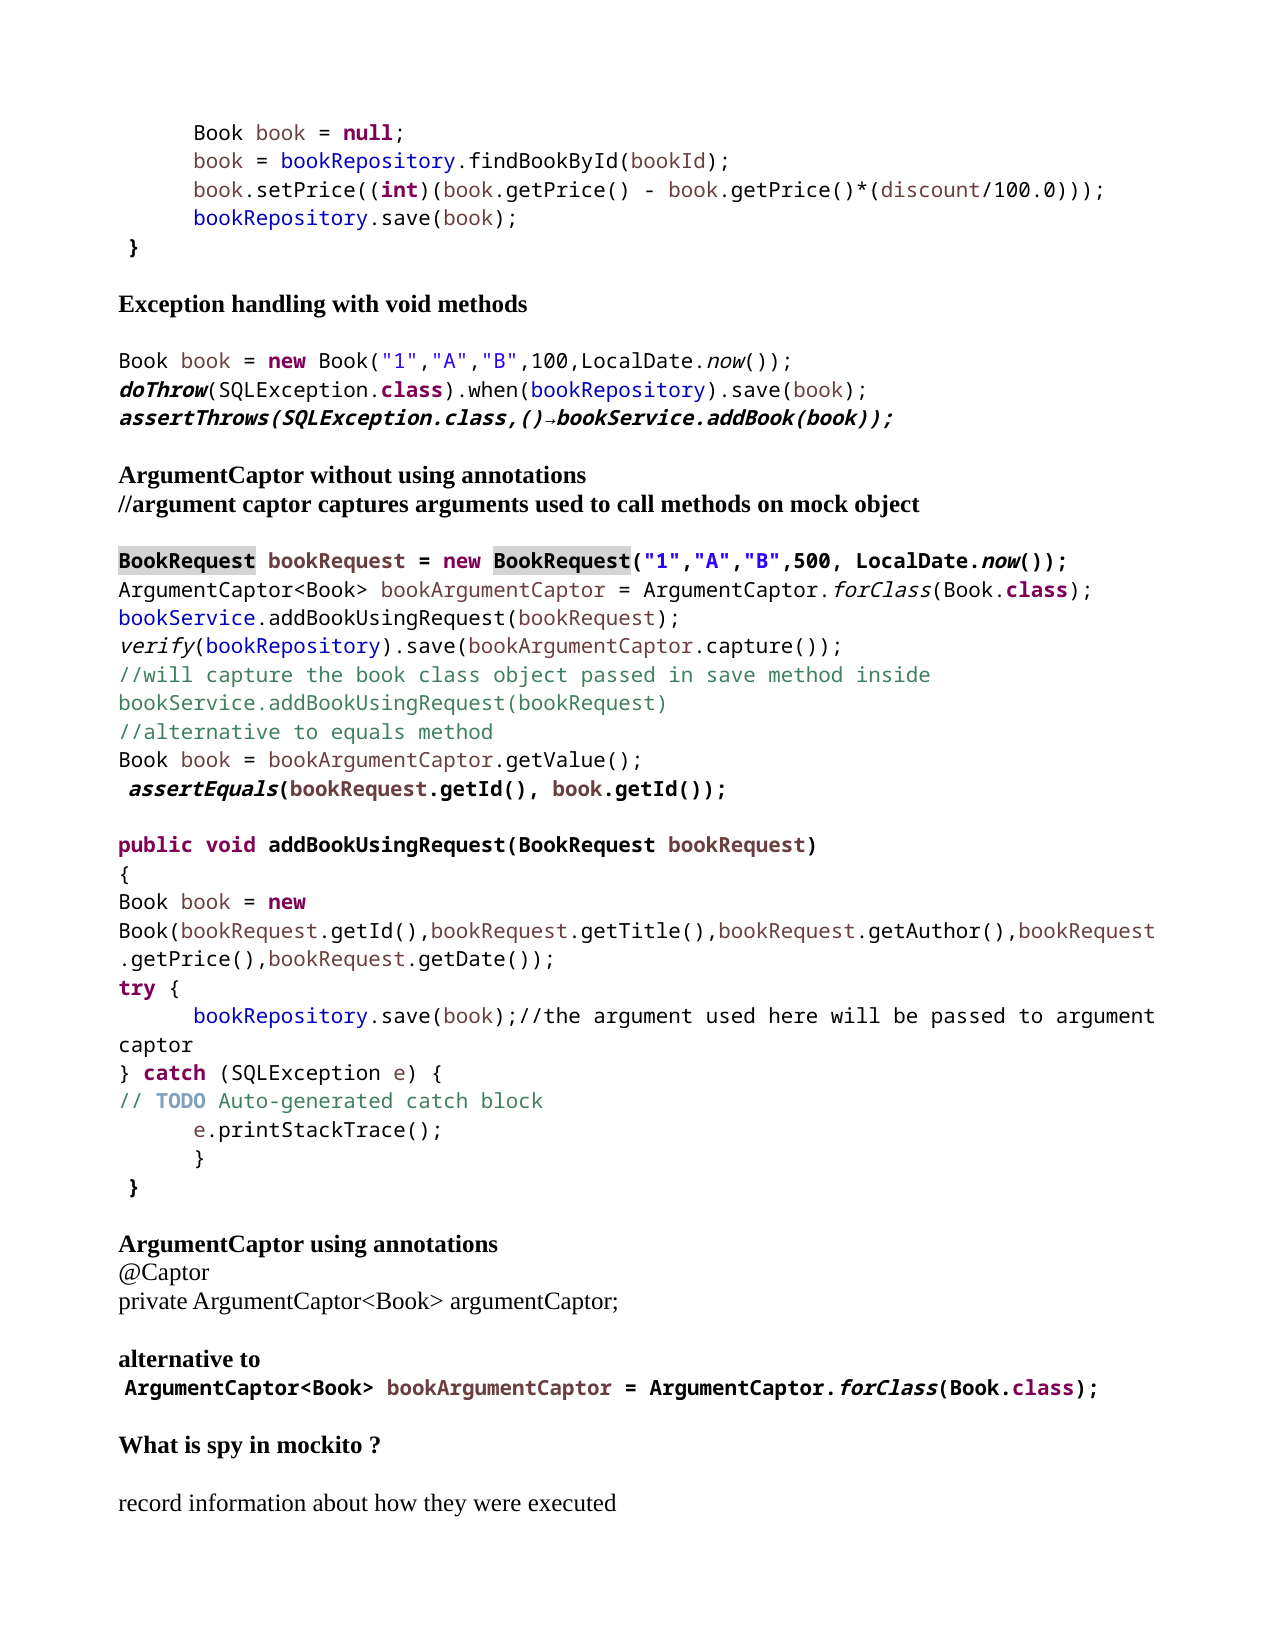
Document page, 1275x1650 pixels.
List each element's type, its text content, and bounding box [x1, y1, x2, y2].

text alternative to [118, 1344, 1157, 1372]
text Book book = new Book("1","A","B",100,LocalDate.now()); [118, 346, 1157, 375]
text ArgumentCaptor using annotations [118, 1229, 1157, 1257]
text } [118, 1143, 1157, 1172]
text doThrow(SQLException.class).when(bookRepository).save(book); [118, 375, 1157, 403]
text Exception handling with void methods [118, 289, 1157, 317]
text //alternative to equals method [118, 717, 1157, 745]
text } catch (SQLException e) { [118, 1058, 1157, 1087]
text bookService.addBookUsingRequest(bookRequest); [118, 603, 1157, 632]
text ArgumentCaptor<Book> bookArgumentCaptor = ArgumentCaptor.forClass(Book.class); [118, 575, 1157, 603]
text public void addBookUsingRequest(BookRequest bookRequest) [118, 831, 1157, 859]
text book = bookRepository.findBookById(bookId); [118, 147, 1157, 175]
text What is spy in mockito ? [118, 1430, 1157, 1459]
text // TODO Auto-generated catch block [118, 1087, 1157, 1115]
text private ArgumentCaptor<Book> argumentCaptor; [118, 1286, 1157, 1315]
text e.printStackTrace(); [118, 1115, 1157, 1143]
text assertEquals(bookRequest.getId(), book.getId()); [118, 774, 1157, 802]
text try { [118, 973, 1157, 1001]
text assertThrows(SQLException.class,()→bookService.addBook(book)); [118, 403, 1157, 432]
text //will capture the book class object passed in save method inside bookService.addBookUsingRequest(bookRequest) [118, 660, 1157, 717]
text Book book = null; [118, 118, 1157, 147]
text //argument captor captures arguments used to call methods on mock object [118, 489, 1157, 517]
text verify(bookRepository).save(bookArgumentCaptor.capture()); [118, 632, 1157, 660]
text } [118, 1172, 1157, 1200]
text bookRepository.save(book);//the argument used here will be passed to argument captor [118, 1001, 1157, 1058]
text { [118, 859, 1157, 887]
text book.setPrice((int)(book.getPrice() - book.getPrice()*(discount/100.0))); [118, 175, 1157, 203]
text BookRequest bookRequest = new BookRequest("1","A","B",500, LocalDate.now()); [118, 546, 1157, 575]
text bookRepository.save(book); [118, 203, 1157, 232]
text ArgumentCaptor without using annotations [118, 460, 1157, 489]
text record information about how they were executed [118, 1488, 1157, 1517]
text @Captor [118, 1257, 1157, 1286]
text Book book = new Book(bookRequest.getId(),bookRequest.getTitle(),bookRequest.getAuthor(),bookRequest.getPrice(),bookRequest.getDate()); [118, 887, 1157, 973]
text } [118, 232, 1157, 260]
text ArgumentCaptor<Book> bookArgumentCaptor = ArgumentCaptor.forClass(Book.class); [118, 1372, 1157, 1402]
text Book book = bookArgumentCaptor.getValue(); [118, 745, 1157, 774]
